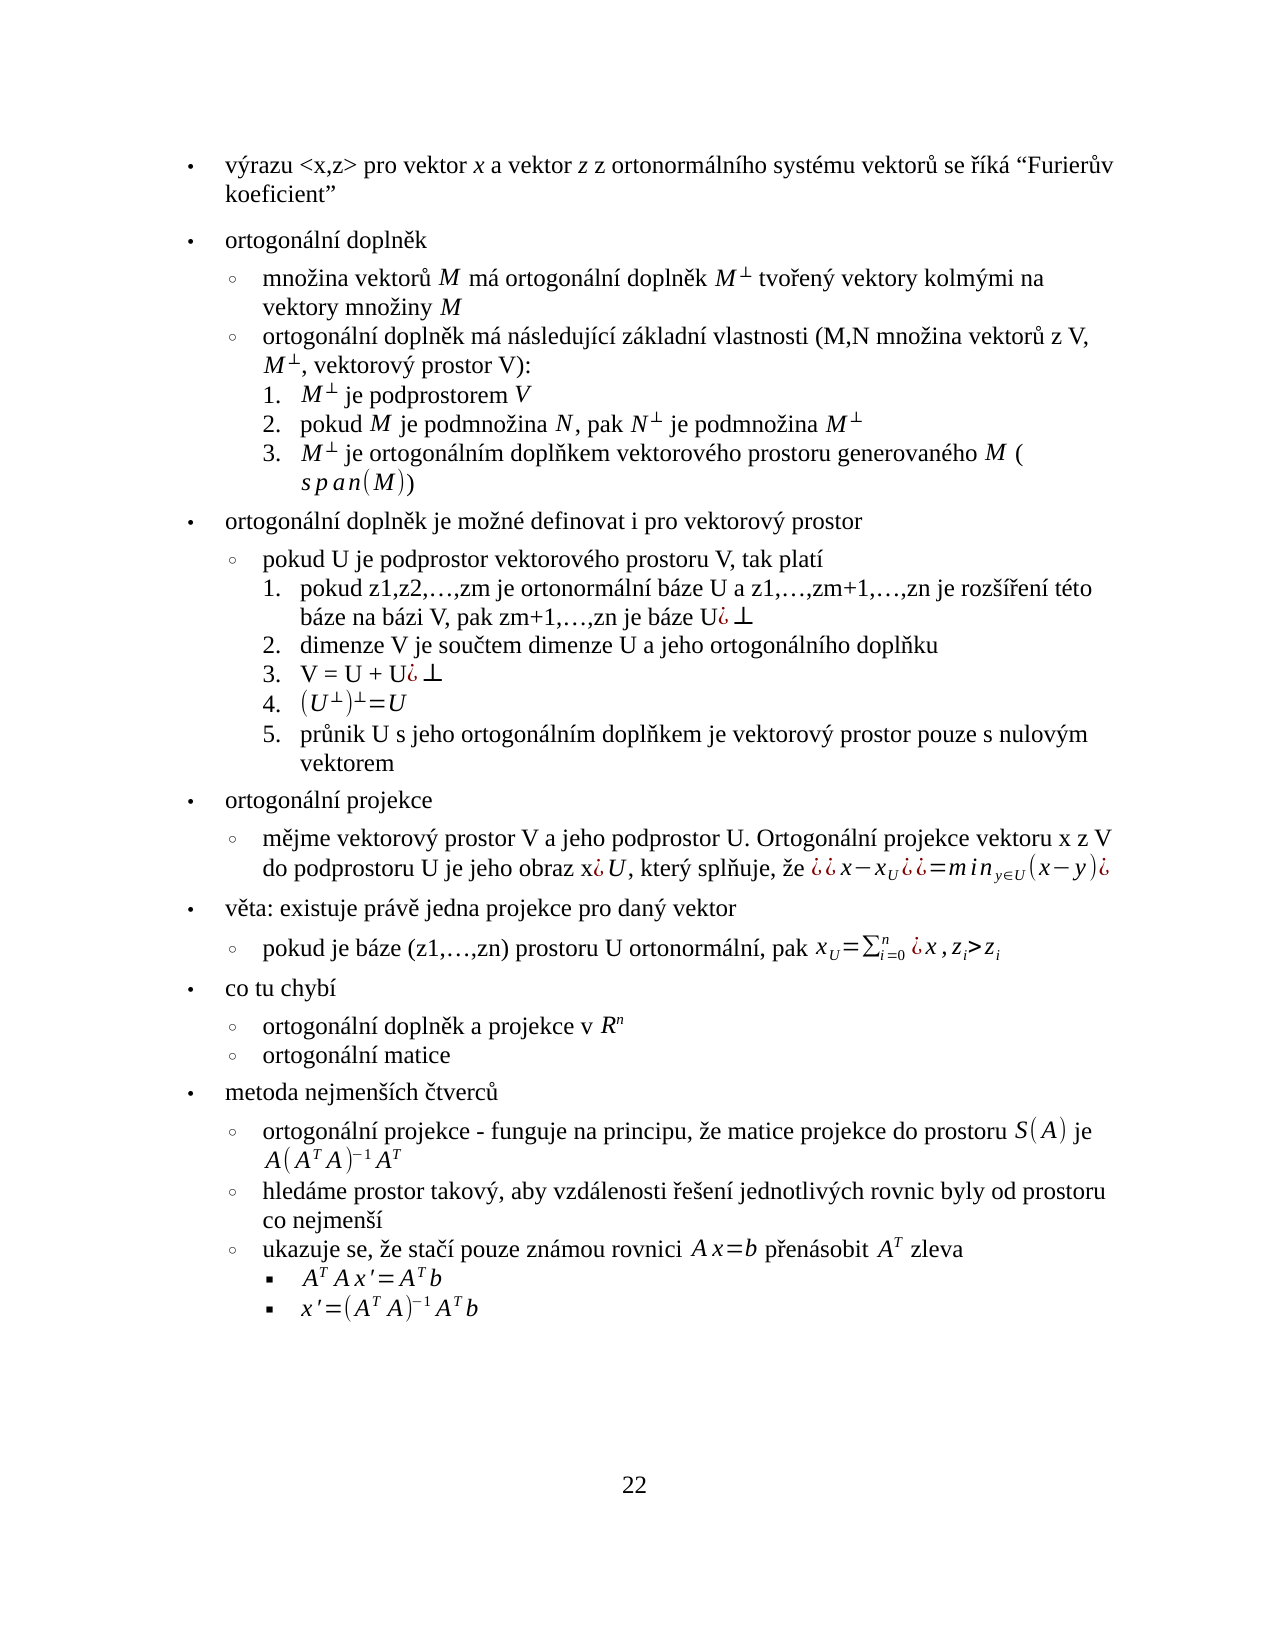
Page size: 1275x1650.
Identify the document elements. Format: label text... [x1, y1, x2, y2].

list je podprostorem [262, 379, 1125, 409]
list V = U + U [262, 659, 1125, 688]
list výrazu <x,z> pro vektor x a vektor z z ortonormálního systému vektorů se říká “Furierův koeficient” [187, 150, 1125, 207]
list ortogonální doplněk [187, 225, 1125, 254]
list ortogonální matice [225, 1040, 1125, 1068]
list pokud z1,z2,…,zm je ortonormální báze U a z1,…,zm+1,…,zn je rozšíření této báze na bázi V, pak zm+1,…,zn je báze U [262, 573, 1125, 630]
list co tu chybí [187, 973, 1125, 1001]
list pokud je báze (z1,…,zn) prostoru U ortonormální, pak [225, 931, 1125, 964]
list pokud je podmnožina , pak je podmnožina [262, 409, 1125, 438]
list mějme vektorový prostor V a jeho podprostor U. Ortogonální projekce vektoru x z V do podprostoru U je jeho obraz x, který splňuje, že [225, 823, 1125, 884]
list věta: existuje právě jedna projekce pro daný vektor [187, 893, 1125, 922]
list ukazuje se, že stačí pouze známou rovnici přenásobit zleva [225, 1234, 1125, 1263]
list průnik U s jeho ortogonálním doplňkem je vektorový prostor pouze s nulovým vektorem [262, 719, 1125, 777]
list pokud U je podprostor vektorového prostoru V, tak platí [225, 544, 1125, 573]
list dimenze V je součtem dimenze U a jeho ortogonálního doplňku [262, 630, 1125, 659]
list ortogonální doplněk je možné definovat i pro vektorový prostor [187, 506, 1125, 535]
list ortogonální doplněk a projekce v [225, 1010, 1125, 1040]
list množina vektorů má ortogonální doplněk tvořený vektory kolmými na vektory množiny [225, 263, 1125, 321]
list ortogonální projekce [187, 786, 1125, 814]
list ortogonální doplněk má následující základní vlastnosti (M,N množina vektorů z V, , vektorový prostor V): [225, 321, 1125, 379]
list metoda nejmenších čtverců [187, 1077, 1125, 1106]
list ortogonální projekce - funguje na principu, že matice projekce do prostoru je [225, 1115, 1125, 1176]
list je ortogonálním doplňkem vektorového prostoru generovaného () [262, 438, 1125, 497]
list hledáme prostor takový, aby vzdálenosti řešení jednotlivých rovnic byly od prostoru co nejmenší [225, 1176, 1125, 1234]
